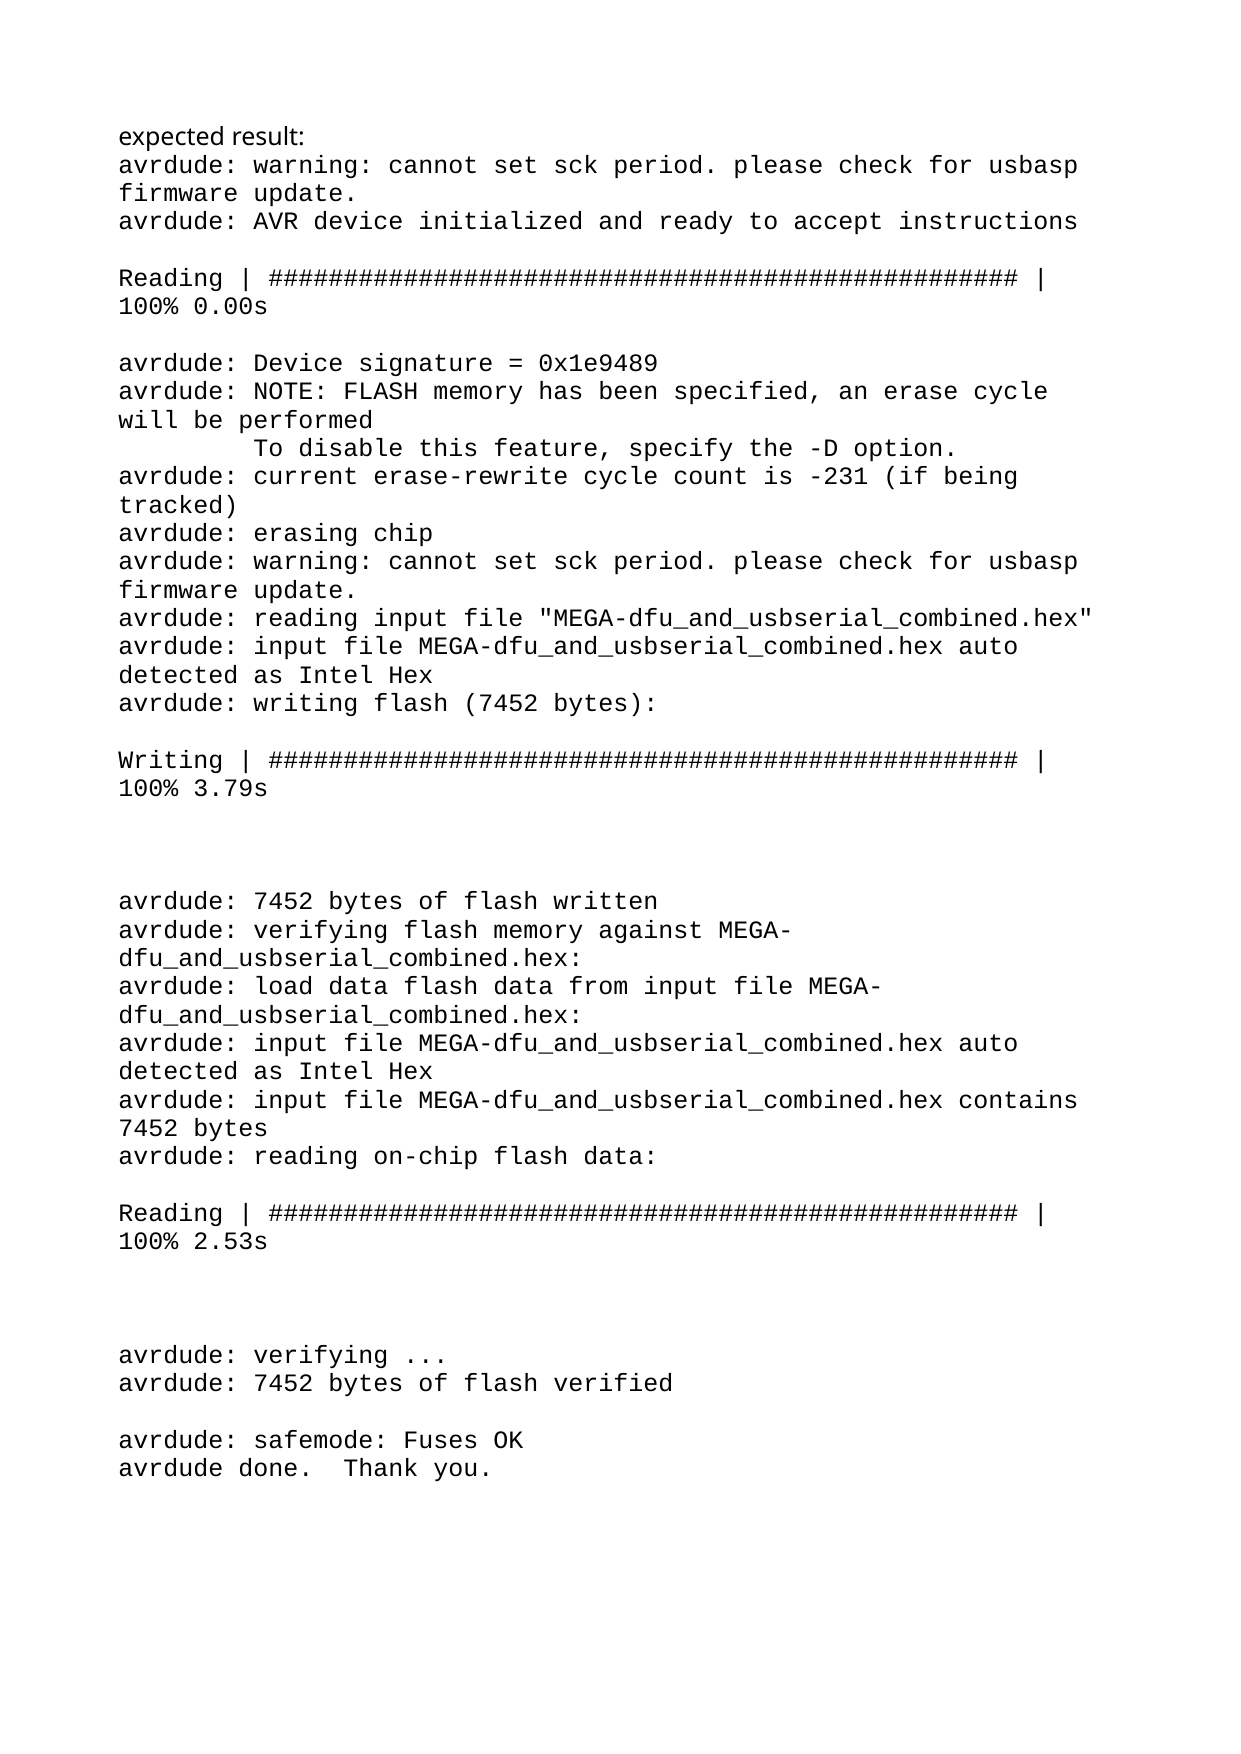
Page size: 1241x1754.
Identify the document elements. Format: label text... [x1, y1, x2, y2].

text avrdude: warning: cannot set sck period. please check for usbasp firmware update. avrdude: AVR device initialized and ready to accept instructions Reading | ################################################## | 100% 0.00s avrdude: Device signature = 0x1e9489 avrdude: NOTE: FLASH memory has been specified, an erase cycle will be performed To disable this feature, specify the -D option. avrdude: current erase-rewrite cycle count is -231 (if being tracked) avrdude: erasing chip avrdude: warning: cannot set sck period. please check for usbasp firmware update. avrdude: reading input file "MEGA-dfu_and_usbserial_combined.hex" avrdude: input file MEGA-dfu_and_usbserial_combined.hex auto detected as Intel Hex avrdude: writing flash (7452 bytes): Writing | ################################################## | 100% 3.79s avrdude: 7452 bytes of flash written avrdude: verifying flash memory against MEGA-dfu_and_usbserial_combined.hex: avrdude: load data flash data from input file MEGA-dfu_and_usbserial_combined.hex: avrdude: input file MEGA-dfu_and_usbserial_combined.hex auto detected as Intel Hex avrdude: input file MEGA-dfu_and_usbserial_combined.hex contains 7452 bytes avrdude: reading on-chip flash data: Reading | ################################################## | 100% 2.53s avrdude: verifying ... avrdude: 7452 bytes of flash verified avrdude: safemode: Fuses OK avrdude done. Thank you. [118, 152, 1122, 1484]
text expected result: [118, 118, 1122, 152]
